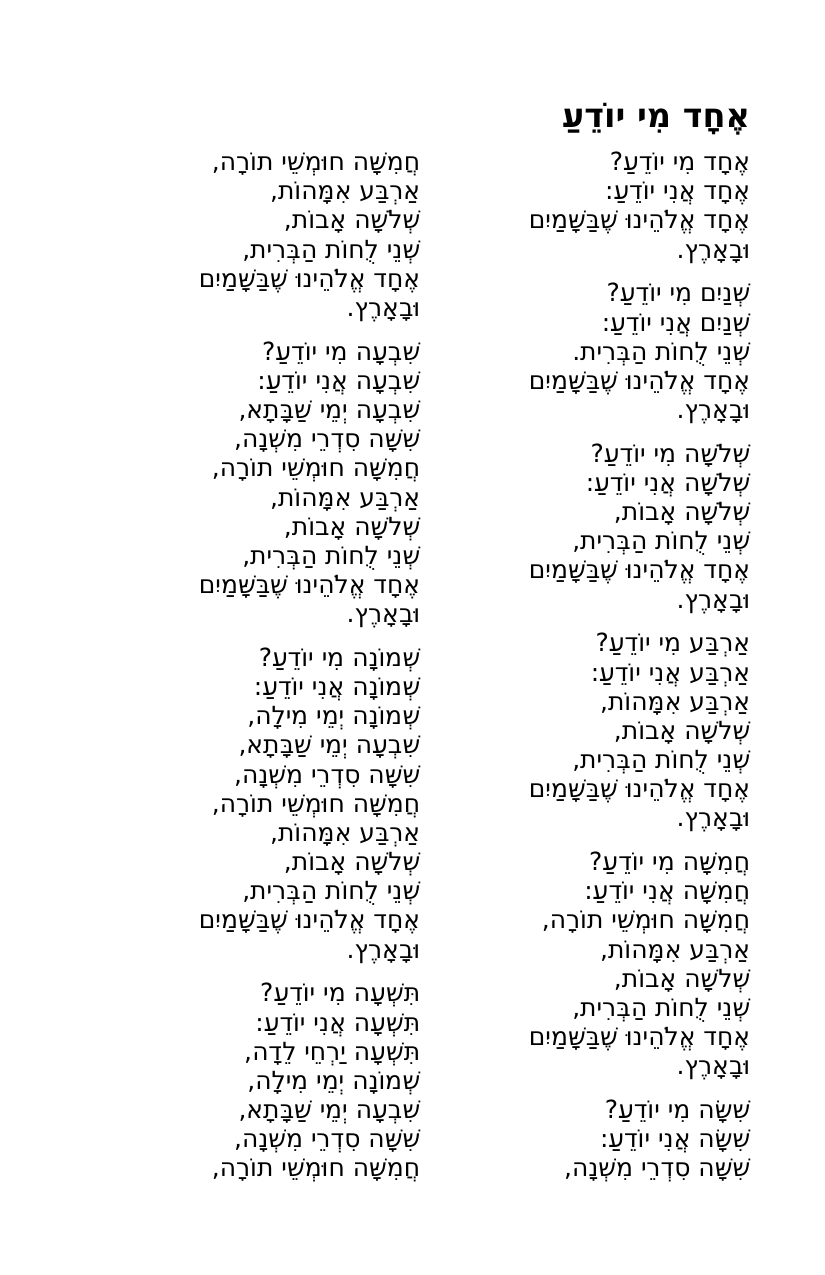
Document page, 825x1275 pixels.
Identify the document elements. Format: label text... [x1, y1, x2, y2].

text חֲמִשָּׁה חוּמְשֵׁי תוֹרָה, אַרְבַּע אִמָּהוֹת, שְׁלֹשָׁה אָבוֹת, שְׁנֵי לֻחוֹת הַבְּרִית, אֶחָד אֱלֹהֵינוּ שֶׁבַּשָּׁמַיִם וּבָאָרֶץ. [120, 147, 420, 322]
subtitle אֶחָד מִי יוֹדֵעַ [120, 96, 750, 135]
text אַרְבַּע מִי יוֹדֵעַ? אַרְבַּע אֲנִי יוֹדֵעַ: אַרְבַּע אִמָּהוֹת, שְׁלשָׁה אָבוֹת, שְׁנֵי לֻחוֹת הַבְּרִית, אֶחָד אֱלֹהֵינוּ שֶׁבַּשָּׁמַיִם וּבָאָרֶץ. [450, 629, 750, 833]
text שִׁשָּׂה מִי יוֹדֵעַ? שִׁשָּׂה אֲנִי יוֹדֵעַ: שִׁשָּׁה סִדְרֵי מִשְׁנָה, [450, 1095, 750, 1183]
text תִּשְׁעָה מִי יוֹדֵעַ? תִּשְׁעָה אֲנִי יוֹדֵעַ: תִּשְׁעָה יַרְחֵי לֵדָה, שְׁמוֹנָה יְמֵי מִילָה, שִׁבְעָה יְמֵי שַׁבָּתָא, שִׁשָּׁה סִדְרֵי מִשְׁנָה, חֲמִשָּׁה חוּמְשֵׁי תוֹרָה, [120, 979, 420, 1183]
text שְׁמוֹנָה מִי יוֹדֵעַ? שְׁמוֹנָה אֲנִי יוֹדֵעַ: שְׁמוֹנָה יְמֵי מִילָה, שִׁבְעָה יְמֵי שַׁבָּתָא, שִׁשָּׁה סִדְרֵי מִשְׁנָה, חֲמִשָּׁה חוּמְשֵׁי תוֹרָה, אַרְבַּע אִמָּהוֹת, שְׁלשָׁה אָבוֹת, שְׁנֵי לֻחוֹת הַבְּרִית, אֶחָד אֱלֹהֵינוּ שֶׁבַּשָּׁמַיִם וּבָאָרֶץ. [120, 643, 420, 964]
text חֲמִשָּׁה מִי יוֹדֵעַ? חֲמִשָּׁה אֲנִי יוֹדֵעַ: חֲמִשָּׁה חוּמְשֵׁי תוֹרָה, אַרְבַּע אִמָּהוֹת, שְׁלשָׁה אָבוֹת, שְׁנֵי לֻחוֹת הַבְּרִית, אֶחָד אֱלֹהֵינוּ שֶׁבַּשָּׁמַיִם וּבָאָרֶץ. [450, 847, 750, 1081]
text שְׁנַיִם מִי יוֹדֵעַ? שְׁנַיִם אֲנִי יוֹדֵעַ: שְׁנֵי לֻחוֹת הַבְּרִית. אֶחָד אֱלֹהֵינוּ שֶׁבַּשָּׁמַיִם וּבָאָרֶץ. [450, 279, 750, 424]
text אֶחָד מִי יוֹדֵעַ? אֶחָד אֲנִי יוֹדֵעַ: אֶחָד אֱלֹהֵינוּ שֶׁבַּשָּׁמַיִם וּבָאָרֶץ. [450, 147, 750, 264]
text שִׁבְעָה מִי יוֹדֵעַ? שִׁבְעָה אֲנִי יוֹדֵעַ: שִׁבְעָה יְמֵי שַׁבָּתָא, שִׁשָּׁה סִדְרֵי מִשְׁנָה, חֲמִשָּׁה חוּמְשֵׁי תוֹרָה, אַרְבַּע אִמָּהוֹת, שְׁלשָׁה אָבוֹת, שְׁנֵי לֻחוֹת הַבְּרִית, אֶחָד אֱלֹהֵינוּ שֶׁבַּשָּׁמַיִם וּבָאָרֶץ. [120, 337, 420, 629]
text שְׁלֹשָׁה מִי יוֹדֵעַ? שְׁלֹשָׁה אֲנִי יוֹדֵעַ: שְׁלֹשָׁה אָבוֹת, שְׁנֵי לֻחוֹת הַבְּרִית, אֶחָד אֱלֹהֵינוּ שֶׁבַּשָּׁמַיִם וּבָאָרֶץ. [450, 439, 750, 614]
